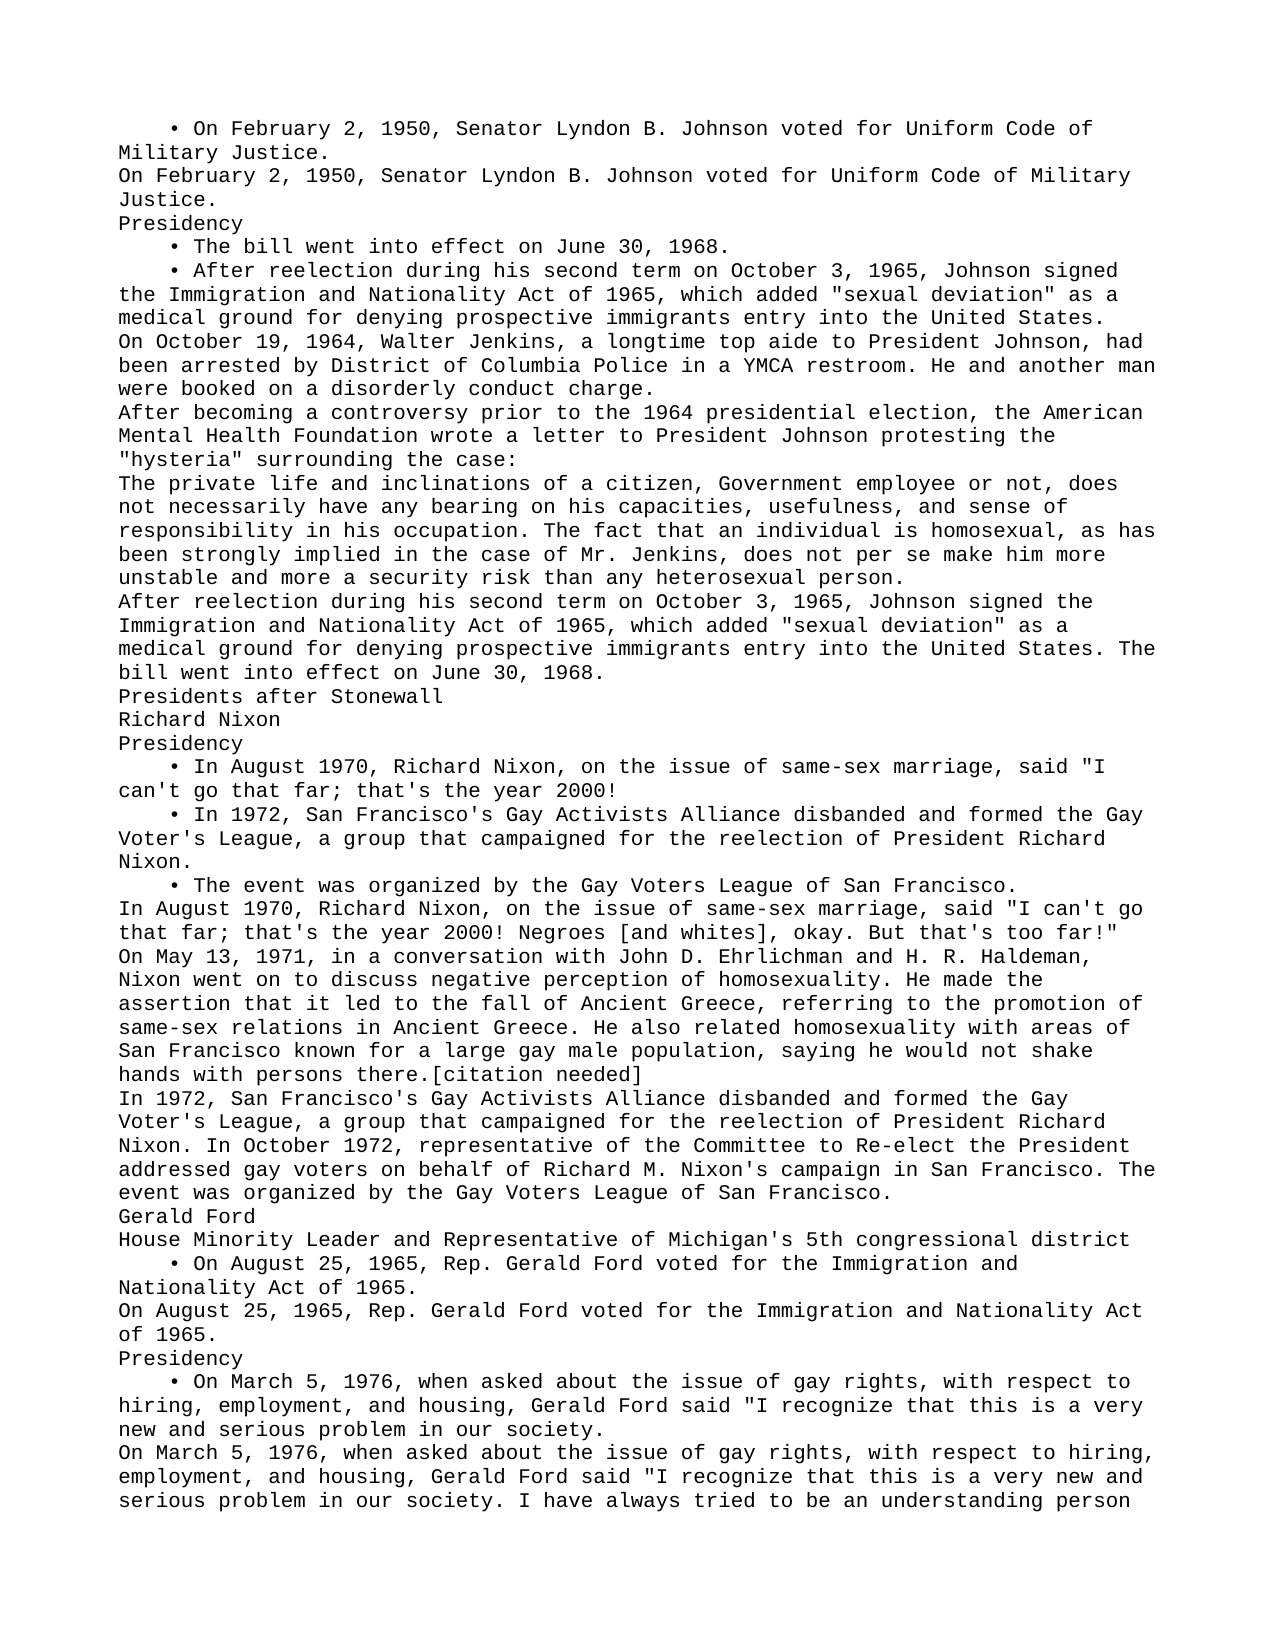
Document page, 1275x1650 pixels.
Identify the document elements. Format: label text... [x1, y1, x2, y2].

text • On August 25, 1965, Rep. Gerald Ford voted for the Immigration and Nationality Act of 1965. [118, 1253, 1157, 1300]
text On February 2, 1950, Senator Lyndon B. Johnson voted for Uniform Code of Military Justice. [118, 165, 1157, 213]
text On May 13, 1971, in a conversation with John D. Ehrlichman and H. R. Haldeman, Nixon went on to discuss negative perception of homosexuality. He made the assertion that it led to the fall of Ancient Greece, referring to the promotion of same-sex relations in Ancient Greece. He also related homosexuality with areas of San Francisco known for a large gay male population, saying he would not shake hands with persons there.[citation needed] [118, 946, 1157, 1088]
text On October 19, 1964, Walter Jenkins, a longtime top aide to President Johnson, had been arrested by District of Columbia Police in a YMCA restroom. He and another man were booked on a disorderly conduct charge. [118, 331, 1157, 402]
text • On February 2, 1950, Senator Lyndon B. Johnson voted for Uniform Code of Military Justice. [118, 118, 1157, 165]
text Presidents after Stonewall [118, 686, 1157, 709]
text Richard Nixon [118, 709, 1157, 733]
text The private life and inclinations of a citizen, Government employee or not, does not necessarily have any bearing on his capacities, usefulness, and sense of responsibility in his occupation. The fact that an individual is homosexual, as has been strongly implied in the case of Mr. Jenkins, does not per se make him more unstable and more a security risk than any heterosexual person. [118, 473, 1157, 591]
text • In 1972, San Francisco's Gay Activists Alliance disbanded and formed the Gay Voter's League, a group that campaigned for the reelection of President Richard Nixon. [118, 804, 1157, 875]
text Presidency [118, 1348, 1157, 1371]
text Presidency [118, 733, 1157, 757]
text On March 5, 1976, when asked about the issue of gay rights, with respect to hiring, employment, and housing, Gerald Ford said "I recognize that this is a very new and serious problem in our society. I have always tried to be an understanding person [118, 1442, 1157, 1513]
text In August 1970, Richard Nixon, on the issue of same-sex marriage, said "I can't go that far; that's the year 2000! Negroes [and whites], okay. But that's too far!" [118, 898, 1157, 946]
text After reelection during his second term on October 3, 1965, Johnson signed the Immigration and Nationality Act of 1965, which added "sexual deviation" as a medical ground for denying prospective immigrants entry into the United States. The bill went into effect on June 30, 1968. [118, 591, 1157, 686]
text House Minority Leader and Representative of Michigan's 5th congressional district [118, 1229, 1157, 1253]
text Gerald Ford [118, 1206, 1157, 1229]
text In 1972, San Francisco's Gay Activists Alliance disbanded and formed the Gay Voter's League, a group that campaigned for the reelection of President Richard Nixon. In October 1972, representative of the Committee to Re-elect the President addressed gay voters on behalf of Richard M. Nixon's campaign in San Francisco. The event was organized by the Gay Voters League of San Francisco. [118, 1088, 1157, 1206]
text On August 25, 1965, Rep. Gerald Ford voted for the Immigration and Nationality Act of 1965. [118, 1300, 1157, 1348]
text Presidency [118, 213, 1157, 236]
text • In August 1970, Richard Nixon, on the issue of same-sex marriage, said "I can't go that far; that's the year 2000! [118, 757, 1157, 804]
text After becoming a controversy prior to the 1964 presidential election, the American Mental Health Foundation wrote a letter to President Johnson protesting the "hysteria" surrounding the case: [118, 402, 1157, 473]
text • On March 5, 1976, when asked about the issue of gay rights, with respect to hiring, employment, and housing, Gerald Ford said "I recognize that this is a very new and serious problem in our society. [118, 1371, 1157, 1442]
text • The event was organized by the Gay Voters League of San Francisco. [118, 875, 1157, 898]
text • The bill went into effect on June 30, 1968. [118, 236, 1157, 260]
text • After reelection during his second term on October 3, 1965, Johnson signed the Immigration and Nationality Act of 1965, which added "sexual deviation" as a medical ground for denying prospective immigrants entry into the United States. [118, 260, 1157, 331]
